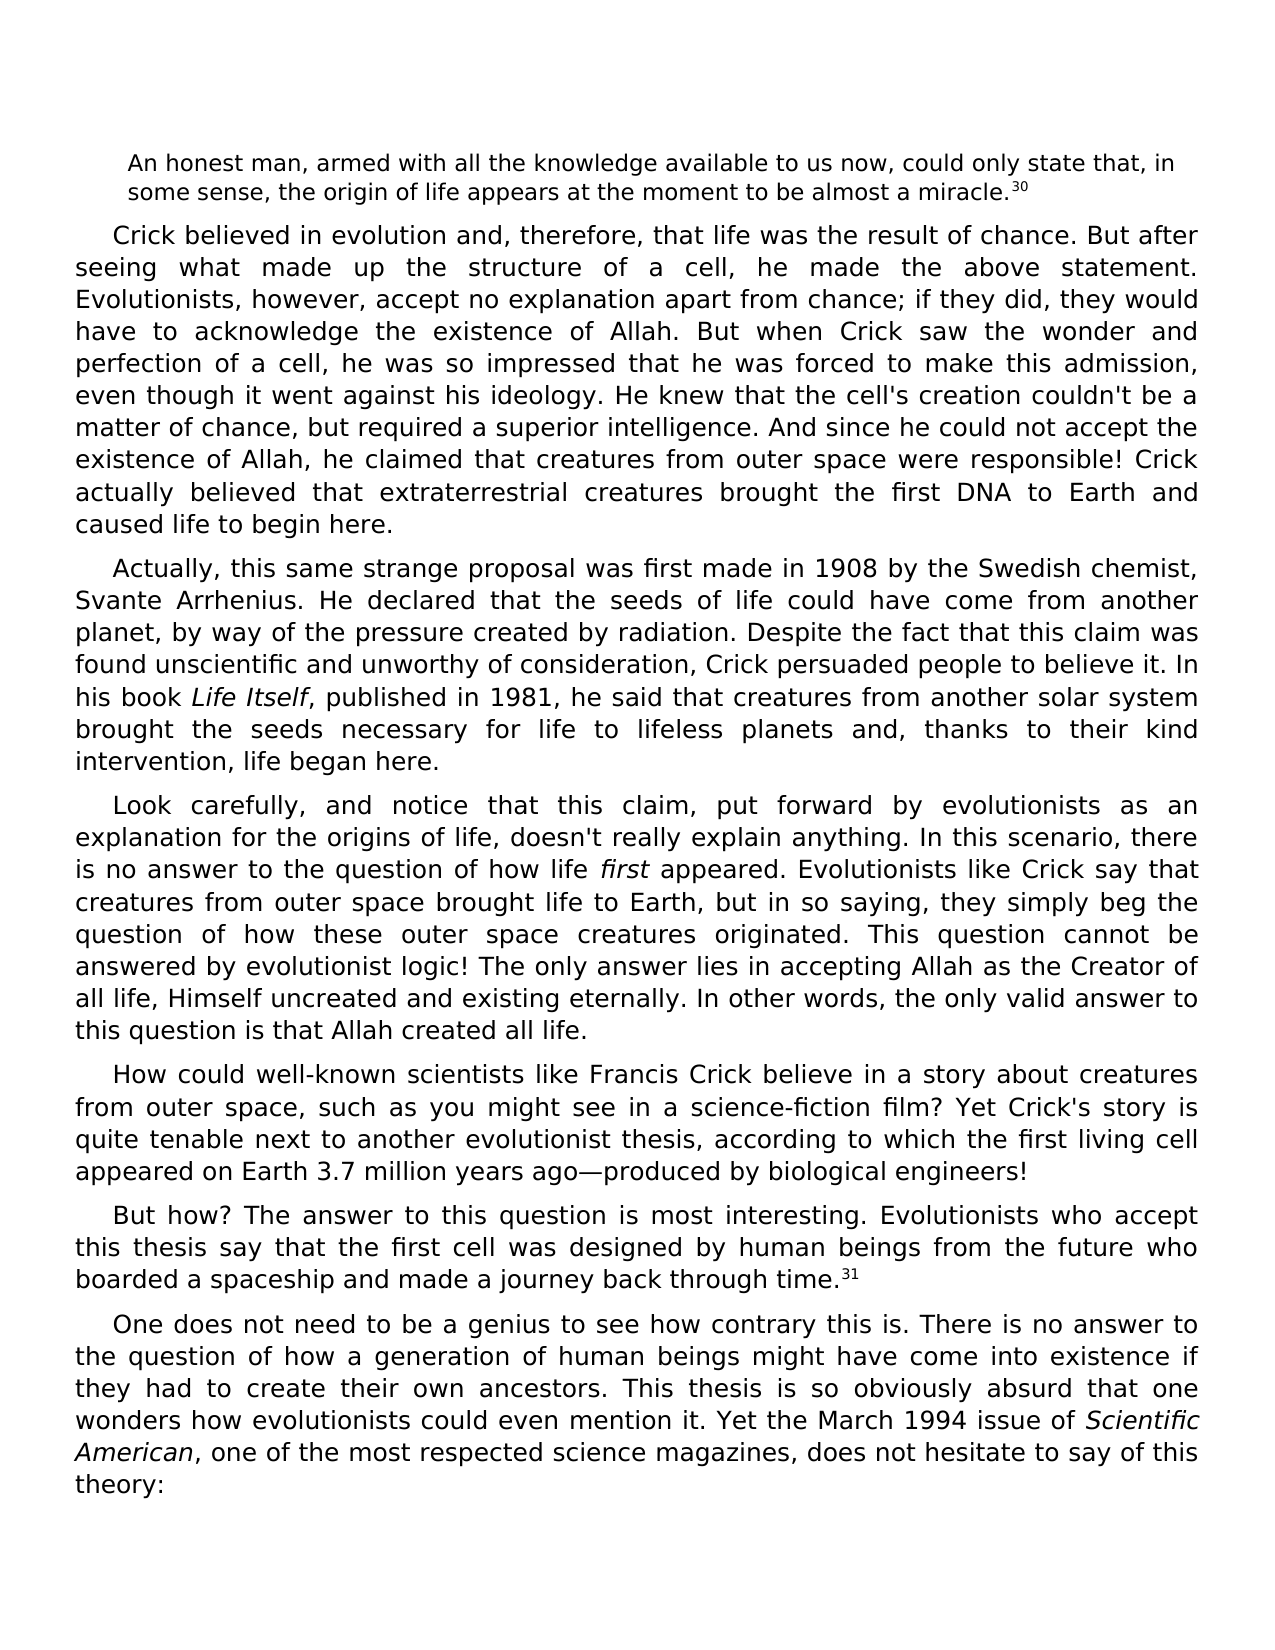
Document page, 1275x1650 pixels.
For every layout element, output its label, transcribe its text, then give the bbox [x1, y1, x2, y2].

text One does not need to be a genius to see how contrary this is. There is no answer to the question of how a generation of human beings might have come into existence if they had to create their own ancestors. This thesis is so obviously absurd that one wonders how evolutionists could even mention it. Yet the March 1994 issue of Scientific American, one of the most respected science magazines, does not hesitate to say of this theory: [75, 1310, 1200, 1500]
text An honest man, armed with all the knowledge available to us now, could only state that, in some sense, the origin of life appears at the moment to be almost a miracle.30 [127, 150, 1177, 206]
text How could well-known scientists like Francis Crick believe in a story about creatures from outer space, such as you might see in a science-fiction film? Yet Crick's story is quite tenable next to another evolutionist thesis, according to which the first living cell appeared on Earth 3.7 million years ago—produced by biological engineers! [75, 1061, 1200, 1186]
text Crick believed in evolution and, therefore, that life was the result of chance. But after seeing what made up the structure of a cell, he made the above statement. Evolutionists, however, accept no explanation apart from chance; if they did, they would have to acknowledge the existence of Allah. But when Crick saw the wonder and perfection of a cell, he was so impressed that he was forced to make this admission, even though it went against his ideology. He knew that the cell's creation couldn't be a matter of chance, but required a superior intelligence. And since he could not accept the existence of Allah, he claimed that creatures from outer space were responsible! Crick actually believed that extraterrestrial creatures brought the first DNA to Earth and caused life to begin here. [75, 221, 1200, 539]
text Look carefully, and notice that this claim, put forward by evolutionists as an explanation for the origins of life, doesn't really explain anything. In this scenario, there is no answer to the question of how life first appeared. Evolutionists like Crick say that creatures from outer space brought life to Earth, but in so saying, they simply beg the question of how these outer space creatures originated. This question cannot be answered by evolutionist logic! The only answer lies in accepting Allah as the Creator of all life, Himself uncreated and existing eternally. In other words, the only valid answer to this question is that Allah created all life. [75, 791, 1200, 1045]
text Actually, this same strange proposal was first made in 1908 by the Swedish chemist, Svante Arrhenius. He declared that the seeds of life could have come from another planet, by way of the pressure created by radiation. Despite the fact that this claim was found unscientific and unworthy of consideration, Crick persuaded people to believe it. In his book Life Itself, published in 1981, he said that creatures from another solar system brought the seeds necessary for life to lifeless planets and, thanks to their kind intervention, life began here. [75, 554, 1200, 776]
text But how? The answer to this question is most interesting. Evolutionists who accept this thesis say that the first cell was designed by human beings from the future who boarded a spaceship and made a journey back through time.31 [75, 1201, 1200, 1295]
